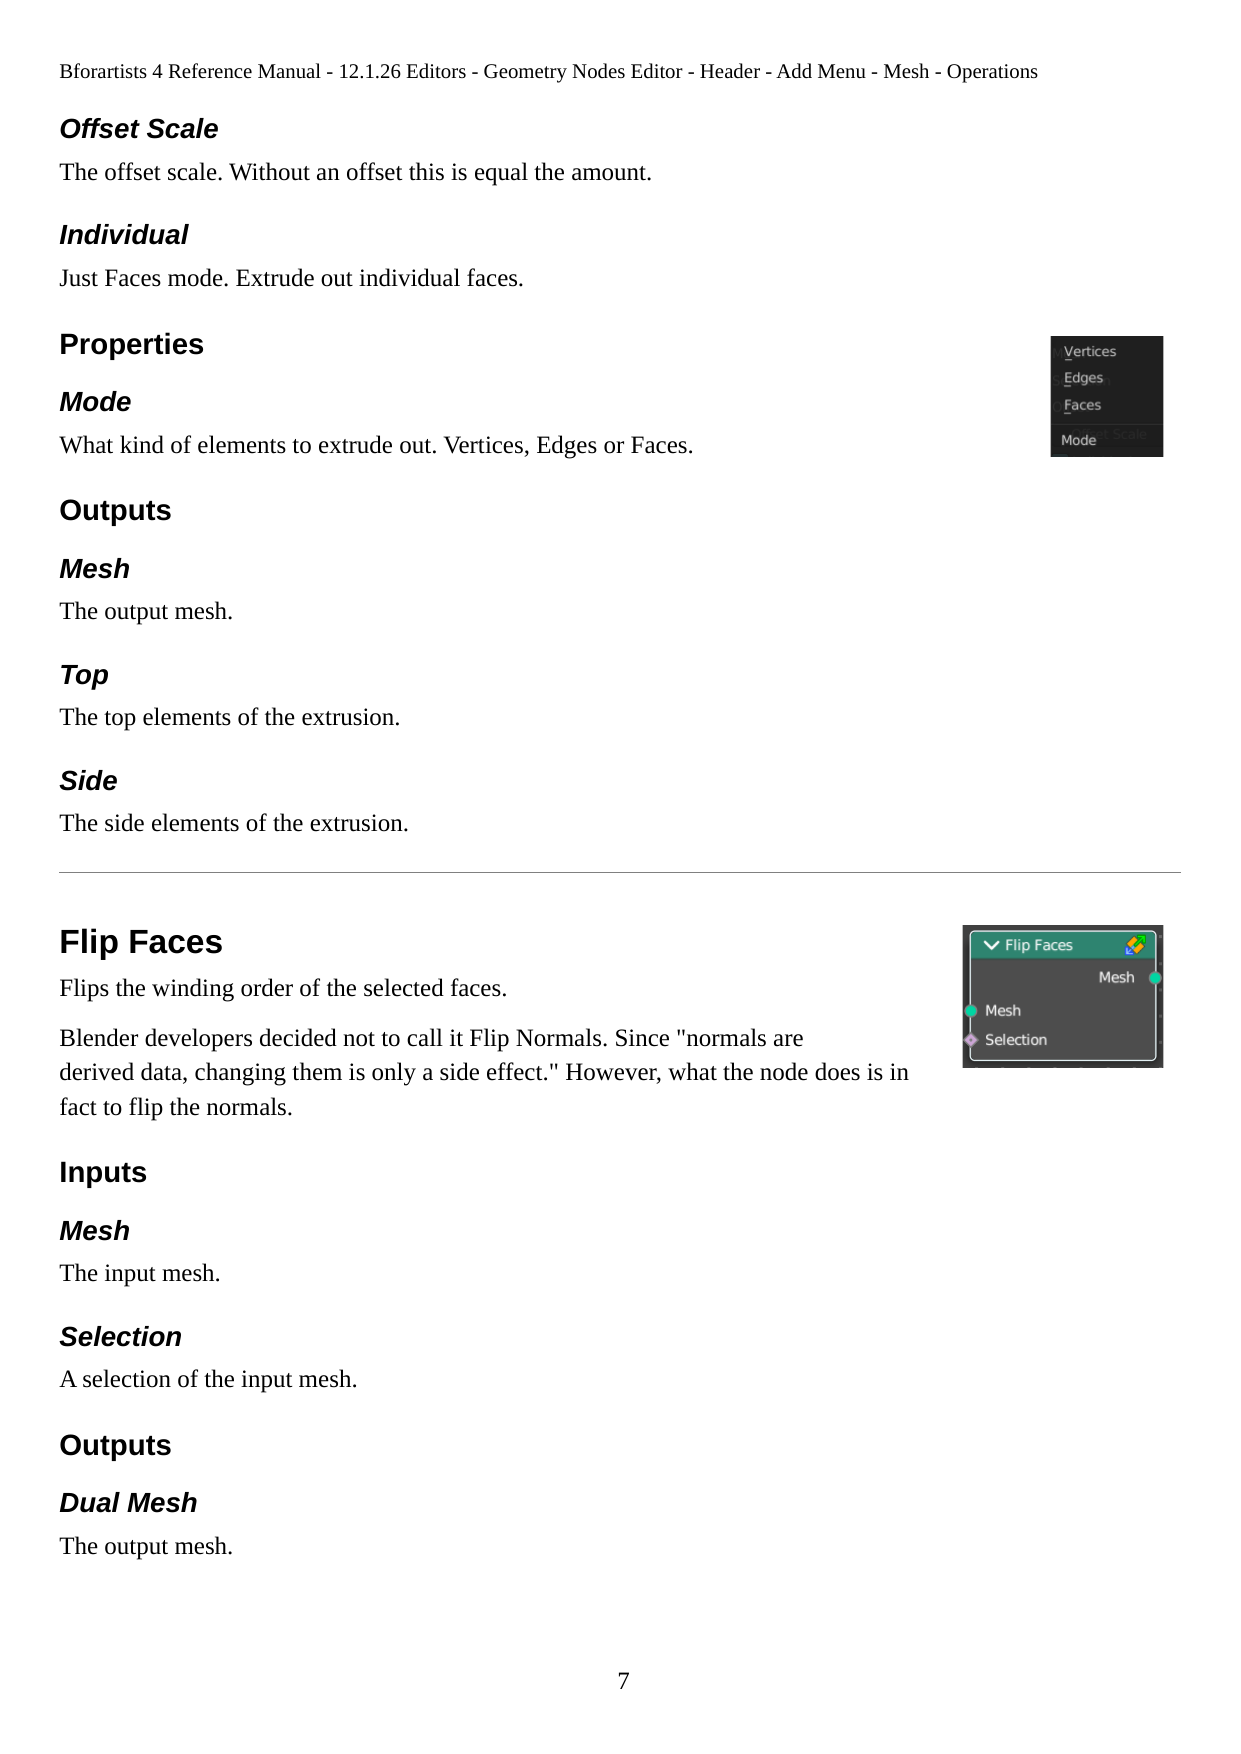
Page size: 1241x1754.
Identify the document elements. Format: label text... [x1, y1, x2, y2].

subtitle Side [59, 764, 1181, 796]
subtitle Individual [59, 218, 1181, 250]
text Blender developers decided not to call it Flip Normals. Since "normals are derived data, changing them is only a side effect." However, what the node does is in fact to flip the normals. [59, 1023, 1181, 1120]
text The input mesh. [59, 1258, 1181, 1287]
text Just Faces mode. Extrude out individual faces. [59, 263, 1181, 292]
picture [962, 925, 1164, 1068]
text The output mesh. [59, 596, 1181, 625]
picture [1050, 336, 1164, 457]
text Flips the winding order of the selected faces. [59, 973, 962, 1002]
subtitle Mesh [59, 552, 1181, 584]
text What kind of elements to extrude out. Vertices, Edges or Faces. [59, 430, 1181, 458]
subtitle Top [59, 658, 1181, 690]
subtitle Outputs [59, 493, 1181, 527]
subtitle Selection [59, 1320, 1181, 1352]
subtitle Properties [59, 327, 1181, 360]
subtitle Inputs [59, 1155, 1181, 1189]
text The offset scale. Without an offset this is equal the amount. [59, 157, 1181, 186]
text A selection of the input mesh. [59, 1364, 1181, 1393]
text The side elements of the extrusion. [59, 808, 1181, 837]
subtitle Outputs [59, 1428, 1181, 1462]
subtitle Dual Mesh [59, 1487, 1181, 1518]
subtitle Mesh [59, 1214, 1181, 1246]
text The top elements of the extrusion. [59, 702, 1181, 731]
subtitle Mode [59, 385, 1050, 417]
subtitle Offset Scale [59, 113, 1181, 144]
text The output mesh. [59, 1531, 1181, 1560]
subtitle Flip Faces [59, 922, 1181, 961]
subtitle [1164, 385, 1181, 417]
